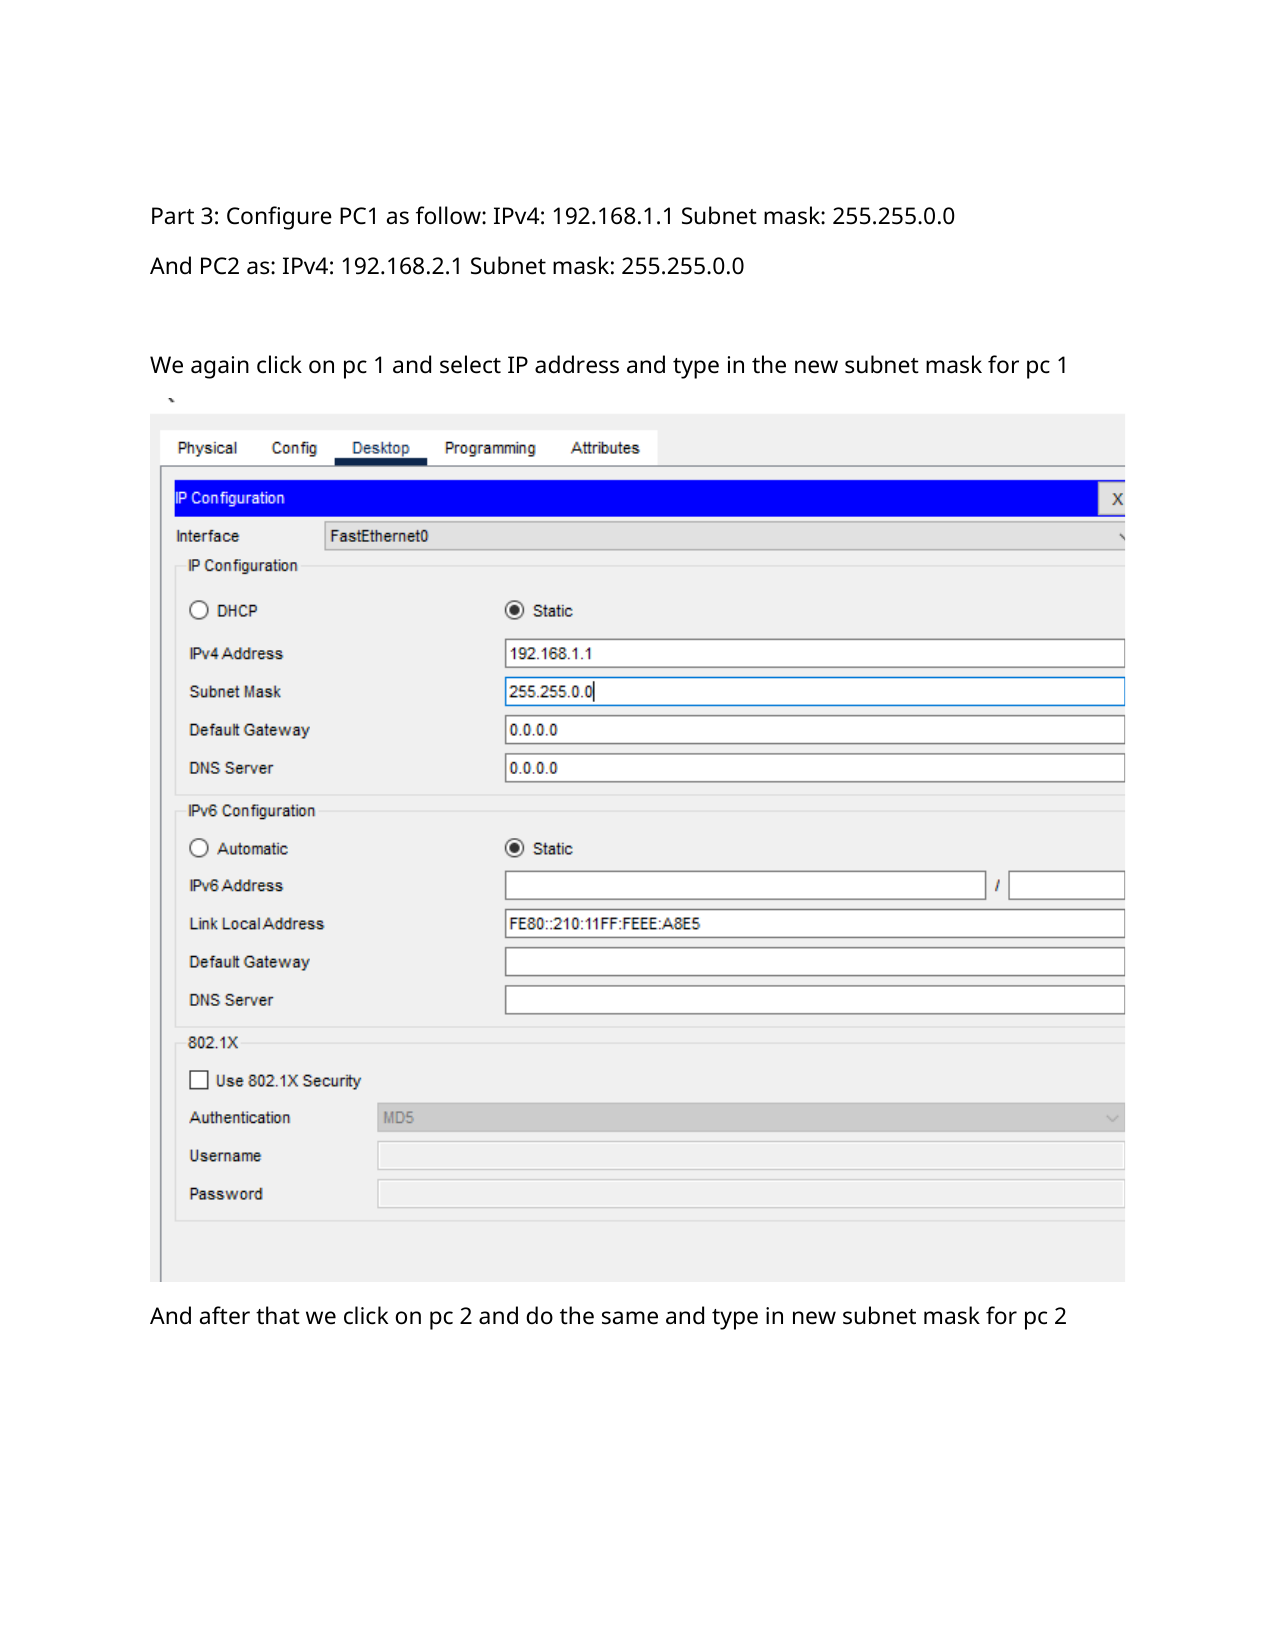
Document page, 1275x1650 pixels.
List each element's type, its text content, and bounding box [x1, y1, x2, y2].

text We again click on pc 1 and select IP address and type in the new subnet mask for pc 1 [150, 349, 1125, 380]
text And PC2 as: IPv4: 192.168.2.1 Subnet mask: 255.255.0.0 [150, 249, 1125, 281]
text Part 3: Configure PC1 as follow: IPv4: 192.168.1.1 Subnet mask: 255.255.0.0 [150, 200, 1125, 231]
text And after that we click on pc 2 and do the same and type in new subnet mask for pc 2 [150, 1300, 1125, 1331]
